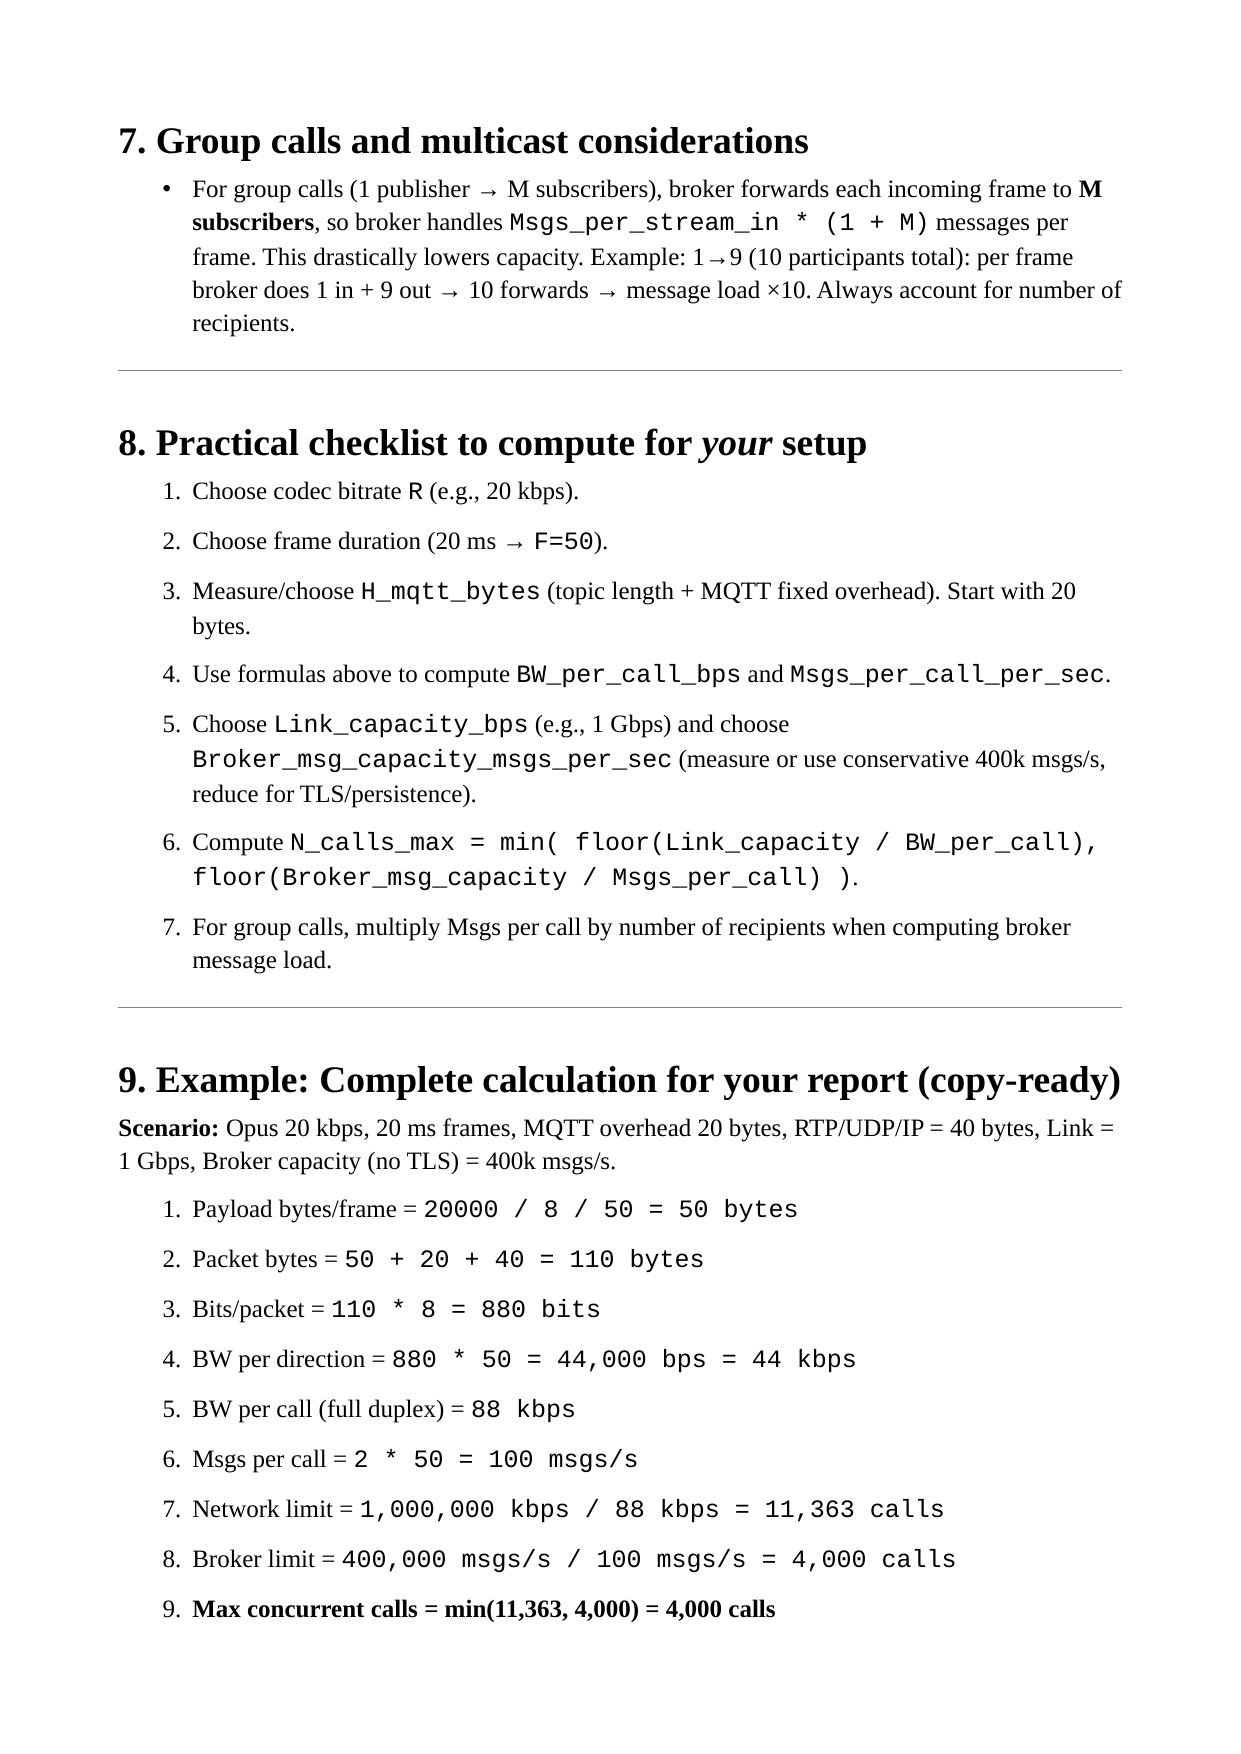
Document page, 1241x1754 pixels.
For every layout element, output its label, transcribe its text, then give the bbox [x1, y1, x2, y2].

list Compute N_calls_max = min( floor(Link_capacity / BW_per_call), floor(Broker_msg_capacity / Msgs_per_call) ). [162, 827, 1122, 893]
list Msgs per call = 2 * 50 = 100 msgs/s [162, 1444, 1122, 1475]
list Choose Link_capacity_bps (e.g., 1 Gbps) and choose Broker_msg_capacity_msgs_per_sec (measure or use conservative 400k msgs/s, reduce for TLS/persistence). [162, 709, 1122, 808]
list For group calls, multiply Msgs per call by number of recipients when computing broker message load. [162, 912, 1122, 974]
list Measure/choose H_mqtt_bytes (topic length + MQTT fixed overhead). Start with 20 bytes. [162, 576, 1122, 640]
subtitle 8. Practical checklist to compute for your setup [118, 421, 1122, 464]
list Packet bytes = 50 + 20 + 40 = 110 bytes [162, 1244, 1122, 1275]
list For group calls (1 publisher → M subscribers), broker forwards each incoming frame to M subscribers, so broker handles Msgs_per_stream_in * (1 + M) messages per frame. This drastically lowers capacity. Example: 1→9 (10 participants total): per frame broker does 1 in + 9 out → 10 forwards → message load ×10. Always account for number of recipients. [162, 174, 1122, 337]
list Bits/packet = 110 * 8 = 880 bits [162, 1294, 1122, 1325]
list Payload bytes/frame = 20000 / 8 / 50 = 50 bytes [162, 1194, 1122, 1225]
list Broker limit = 400,000 msgs/s / 100 msgs/s = 4,000 calls [162, 1544, 1122, 1575]
subtitle 7. Group calls and multicast considerations [118, 118, 1122, 161]
subtitle 9. Example: Complete calculation for your report (copy-ready) [118, 1058, 1122, 1101]
list BW per call (full duplex) = 88 kbps [162, 1394, 1122, 1425]
list BW per direction = 880 * 50 = 44,000 bps = 44 kbps [162, 1344, 1122, 1375]
list Network limit = 1,000,000 kbps / 88 kbps = 11,363 calls [162, 1494, 1122, 1525]
list Choose codec bitrate R (e.g., 20 kbps). [162, 476, 1122, 507]
list Max concurrent calls = min(11,363, 4,000) = 4,000 calls [162, 1594, 1122, 1623]
list Choose frame duration (20 ms → F=50). [162, 526, 1122, 557]
text Scenario: Opus 20 kbps, 20 ms frames, MQTT overhead 20 bytes, RTP/UDP/IP = 40 bytes, Link = 1 Gbps, Broker capacity (no TLS) = 400k msgs/s. [118, 1113, 1122, 1175]
list Use formulas above to compute BW_per_call_bps and Msgs_per_call_per_sec. [162, 659, 1122, 690]
